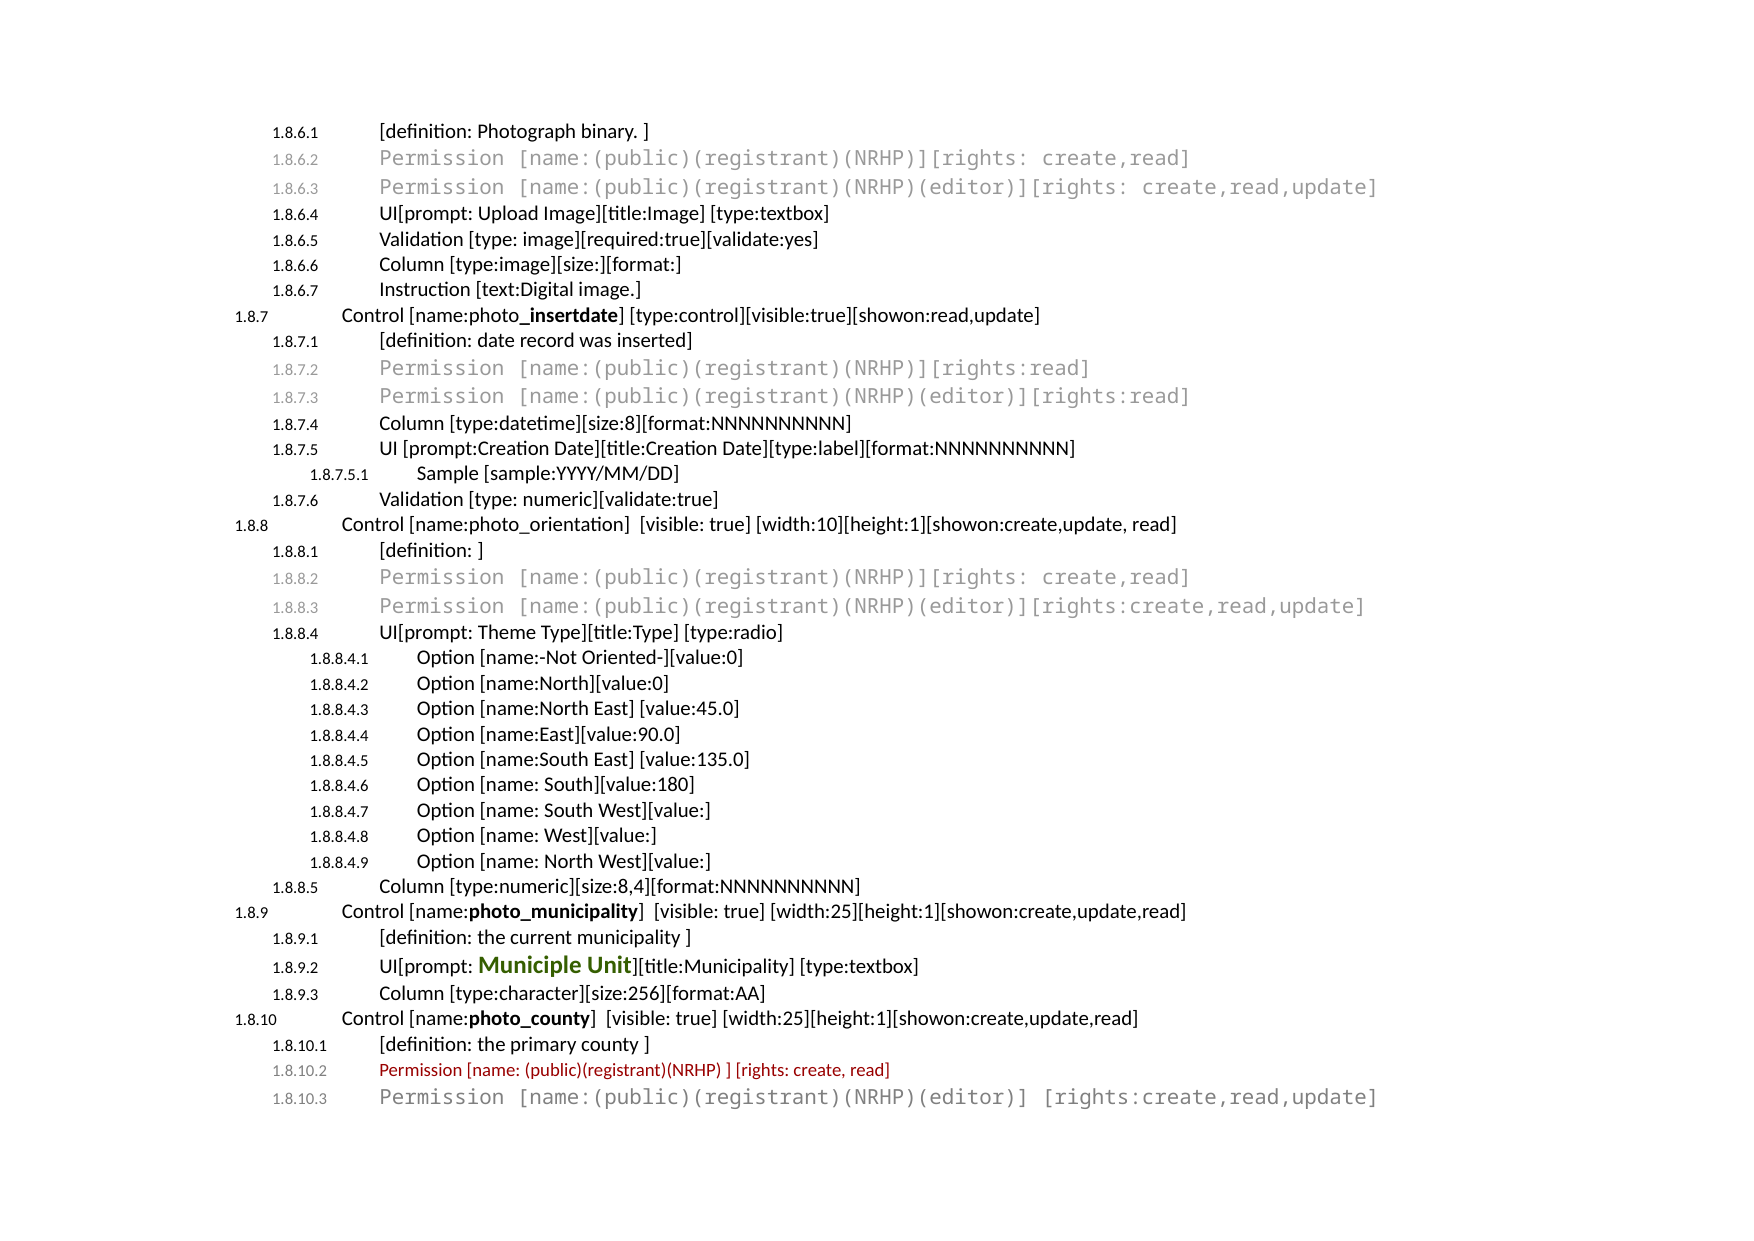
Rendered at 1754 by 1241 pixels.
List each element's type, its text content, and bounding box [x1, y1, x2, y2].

list Control [name:photo_insertdate] [type:control][visible:true][showon:read,update] [231, 302, 1636, 327]
list [definition: ] [268, 537, 1636, 562]
list Option [name: South][value:180] [306, 772, 1636, 797]
list Option [name: West][value:] [306, 822, 1636, 848]
list UI[prompt: Municiple Unit][title:Municipality] [type:textbox] [268, 949, 1636, 980]
list Sample [sample:YYYY/MM/DD] [306, 461, 1636, 486]
list Option [name:North][value:0] [306, 670, 1636, 695]
list Column [type:character][size:256][format:AA] [268, 980, 1636, 1006]
list UI[prompt: Theme Type][title:Type] [type:radio] [268, 619, 1636, 644]
list Column [type:numeric][size:8,4][format:NNNNNNNNNN] [268, 873, 1636, 899]
list Permission [name:(public)(registrant)(NRHP)][rights: create,read] [268, 143, 1636, 172]
list Option [name:North East] [value:45.0] [306, 695, 1636, 721]
list Option [name:South East] [value:135.0] [306, 746, 1636, 772]
list Option [name: South West][value:] [306, 797, 1636, 822]
list Column [type:datetime][size:8][format:NNNNNNNNNN] [268, 410, 1636, 435]
list Option [name:East][value:90.0] [306, 721, 1636, 746]
list Permission [name:(public)(registrant)(NRHP)(editor)][rights:create,read,update] [268, 591, 1636, 619]
list UI [prompt:Creation Date][title:Creation Date][type:label][format:NNNNNNNNNN] [268, 435, 1636, 461]
list [definition: the current municipality ] [268, 924, 1636, 949]
list Option [name: North West][value:] [306, 848, 1636, 873]
list Permission [name:(public)(registrant)(NRHP)(editor)][rights:read] [268, 381, 1636, 410]
list Validation [type: numeric][validate:true] [268, 486, 1636, 511]
list Validation [type: image][required:true][validate:yes] [268, 226, 1636, 251]
list [definition: date record was inserted] [268, 327, 1636, 353]
list Permission [name:(public)(registrant)(NRHP)(editor)] [rights:create,read,update] [268, 1082, 1636, 1110]
list [definition: Photograph binary. ] [268, 118, 1636, 143]
list [definition: the primary county ] [268, 1031, 1636, 1056]
list Control [name:photo_municipality] [visible: true] [width:25][height:1][showon:create,update,read] [231, 899, 1636, 924]
list Permission [name:(public)(registrant)(NRHP)][rights: create,read] [268, 562, 1636, 591]
list Option [name:-Not Oriented-][value:0] [306, 644, 1636, 670]
list Permission [name:(public)(registrant)(NRHP)(editor)][rights: create,read,update] [268, 172, 1636, 200]
list Permission [name: (public)(registrant)(NRHP) ] [rights: create, read] [268, 1056, 1636, 1082]
list UI[prompt: Upload Image][title:Image] [type:textbox] [268, 200, 1636, 226]
list Permission [name:(public)(registrant)(NRHP)][rights:read] [268, 353, 1636, 381]
list Column [type:image][size:][format:] [268, 251, 1636, 277]
list Instruction [text:Digital image.] [268, 277, 1636, 302]
list Control [name:photo_county] [visible: true] [width:25][height:1][showon:create,update,read] [231, 1006, 1636, 1031]
list Control [name:photo_orientation] [visible: true] [width:10][height:1][showon:create,update, read] [231, 511, 1636, 537]
